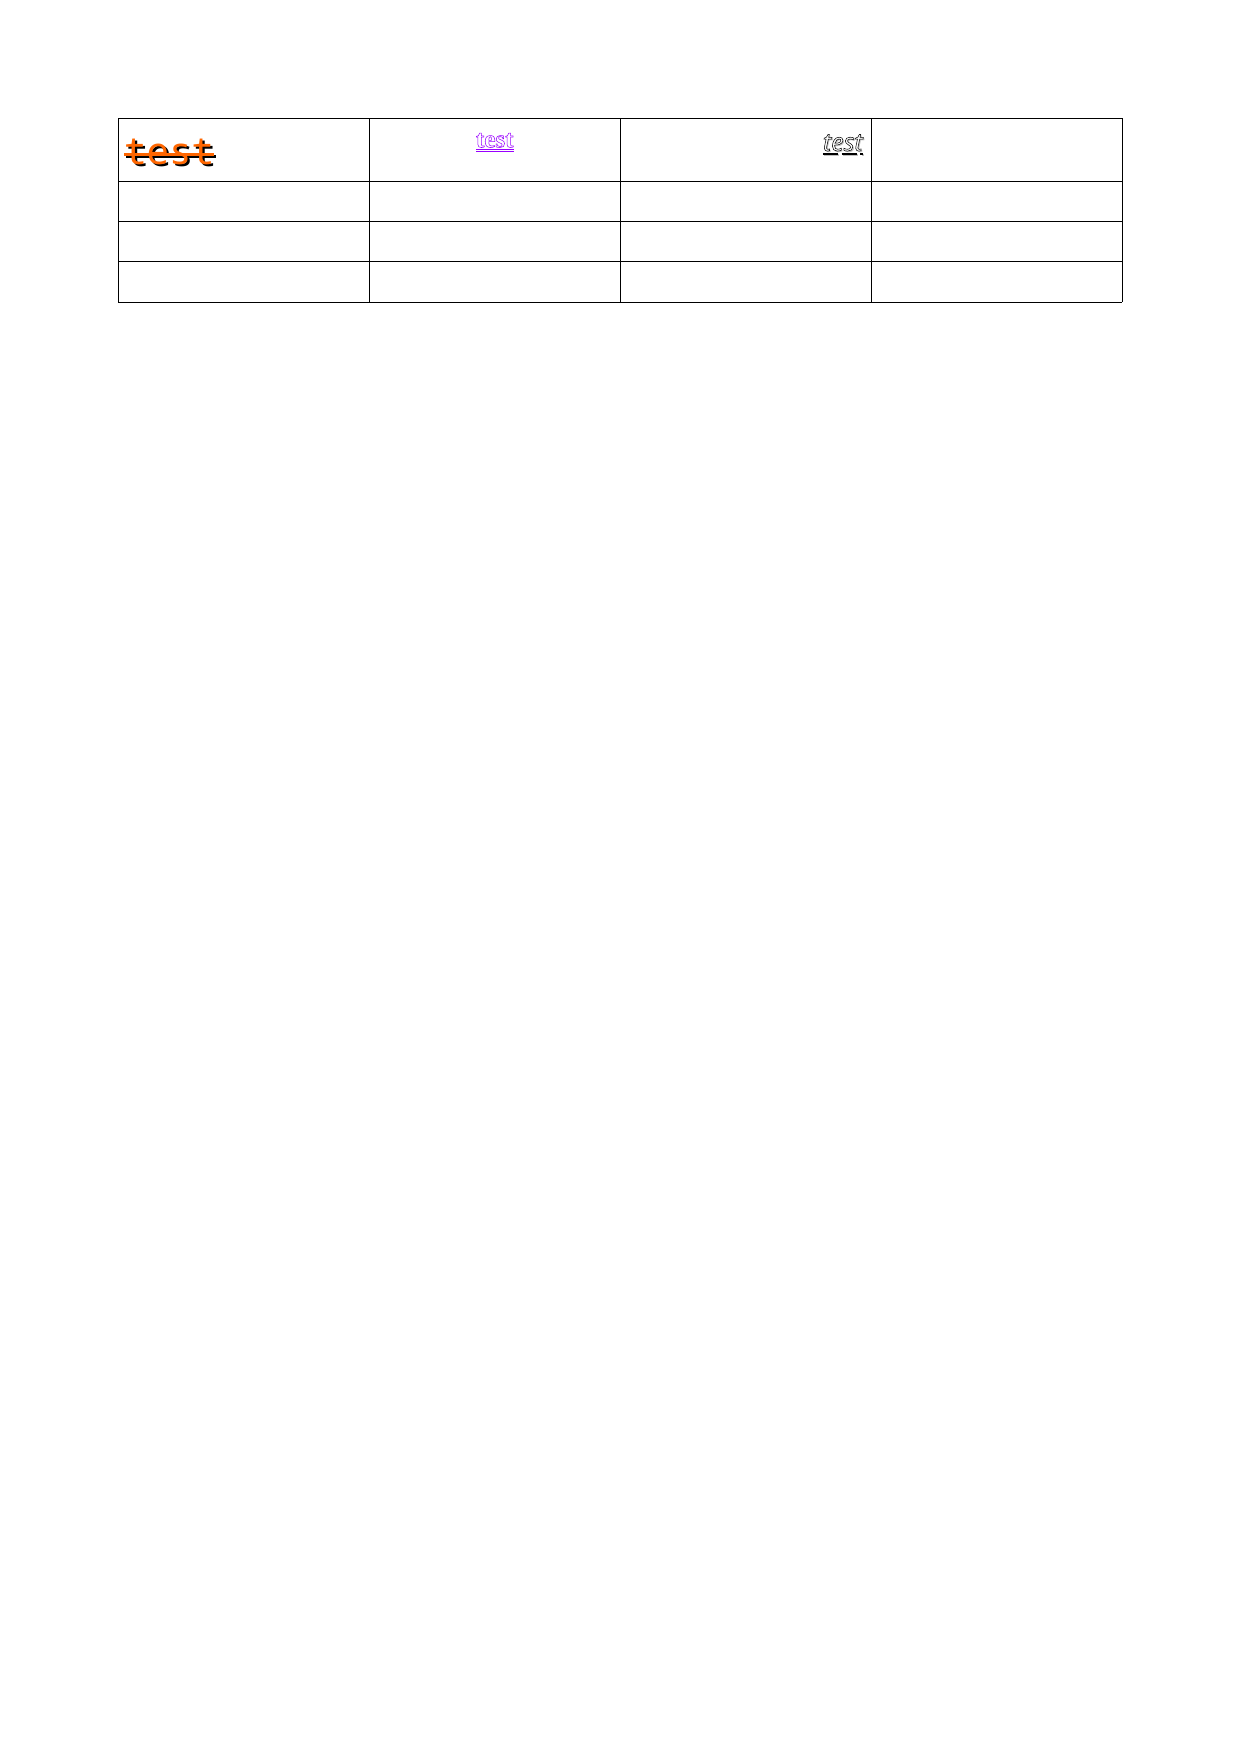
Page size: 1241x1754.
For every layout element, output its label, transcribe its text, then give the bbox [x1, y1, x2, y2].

table_cell [621, 182, 871, 221]
table_cell [370, 262, 620, 302]
table_cell [872, 262, 1122, 302]
table_header test [119, 119, 369, 181]
table_cell [621, 262, 871, 302]
table_header test [370, 119, 620, 181]
table_cell [119, 222, 369, 261]
table_cell [119, 182, 369, 221]
table_cell [119, 262, 369, 302]
table_cell [370, 222, 620, 261]
table_cell [872, 222, 1122, 261]
table_cell [872, 182, 1122, 221]
table_cell [621, 222, 871, 261]
table_cell [370, 182, 620, 221]
table_header [872, 119, 1122, 181]
table_header test [621, 119, 871, 181]
